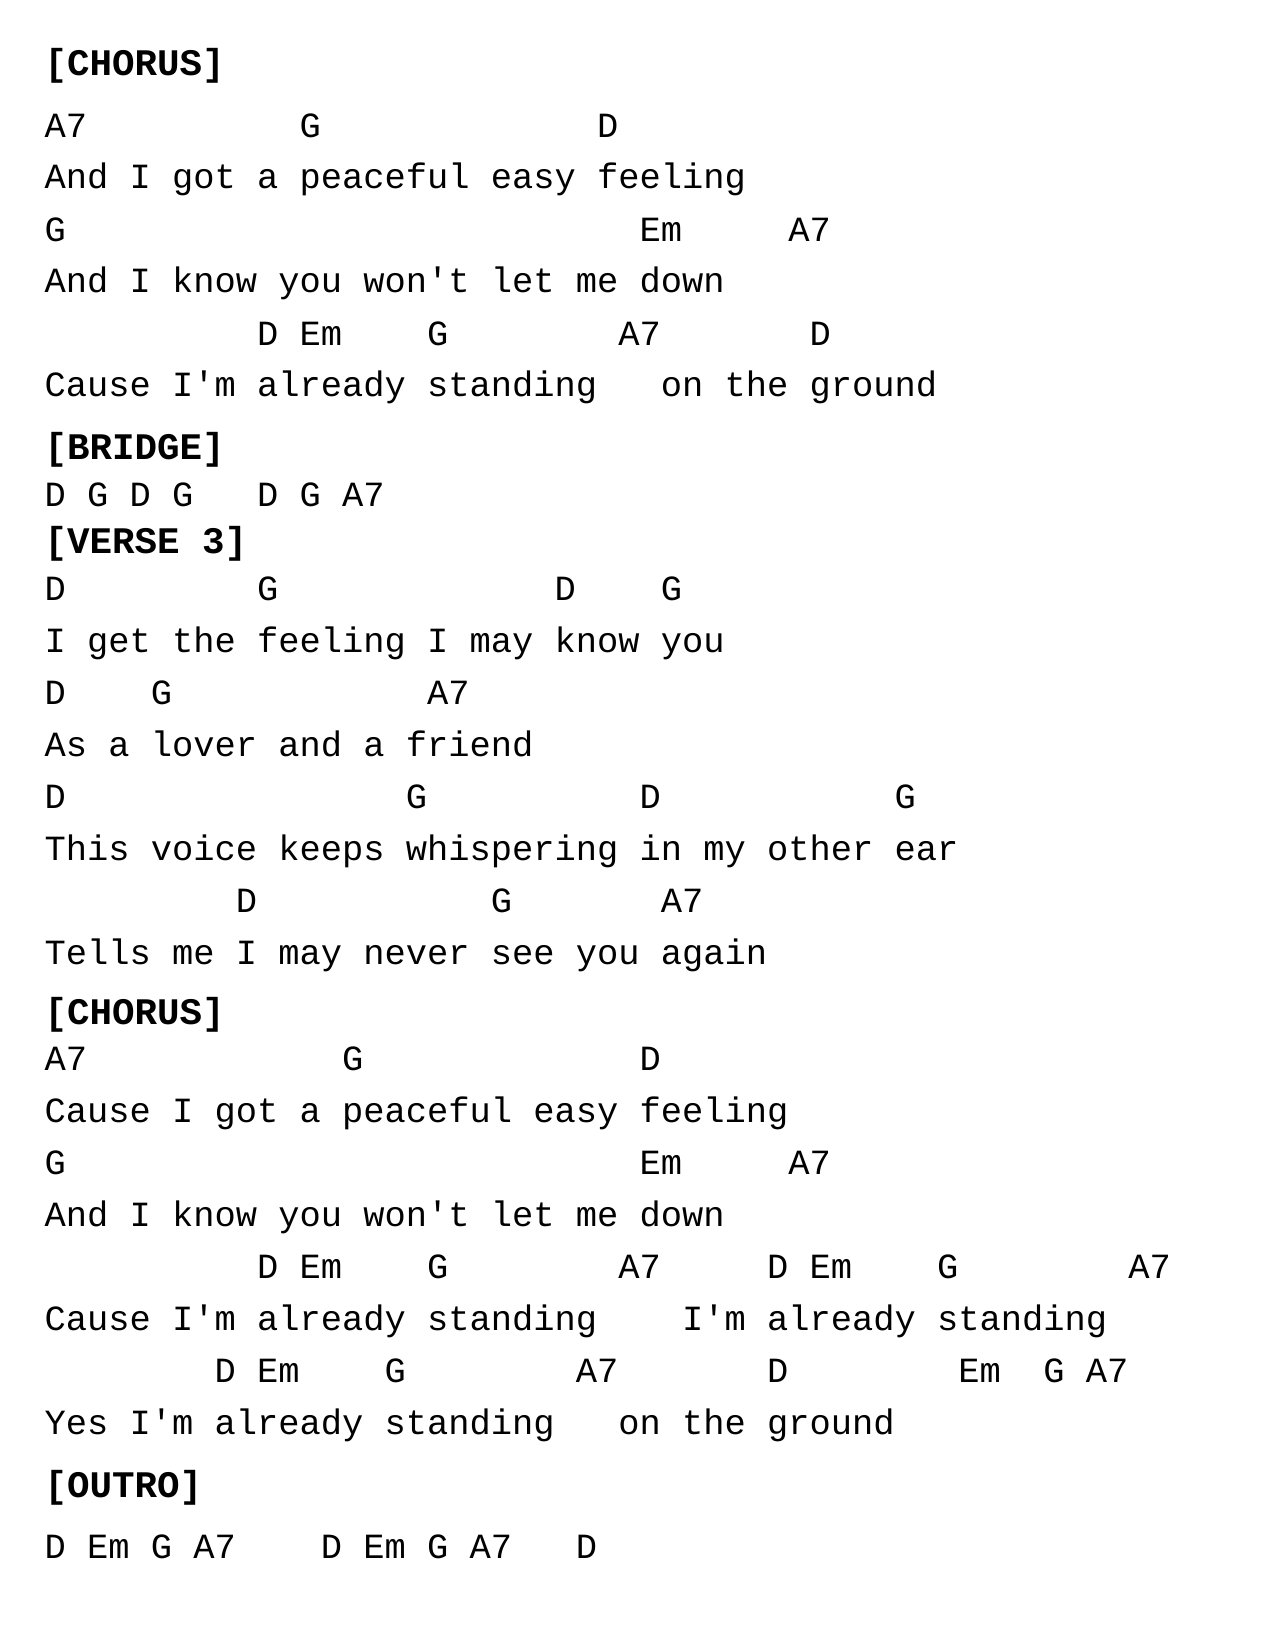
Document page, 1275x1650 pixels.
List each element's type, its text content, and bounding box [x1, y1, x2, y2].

text A7 G D [44, 1041, 1231, 1081]
text Cause I'm already standing on the ground [44, 367, 1231, 407]
text And I know you won't let me down [44, 263, 1231, 303]
text D Em G A7 D Em G A7 D [44, 1529, 1231, 1569]
text I get the feeling I may know you [44, 623, 1231, 663]
text D Em G A7 D Em G A7 [44, 1249, 1231, 1289]
text Tells me I may never see you again [44, 935, 1231, 975]
text D G D G [44, 779, 1231, 819]
text D Em G A7 D Em G A7 [44, 1353, 1231, 1393]
subtitle [BRIDGE] [44, 428, 1231, 471]
text A7 G D [44, 107, 1231, 148]
text This voice keeps whispering in my other ear [44, 831, 1231, 871]
text G Em A7 [44, 211, 1231, 252]
text Cause I'm already standing I'm already standing [44, 1301, 1231, 1341]
subtitle [CHORUS] [44, 993, 1231, 1035]
text D G A7 [44, 883, 1231, 923]
text D G A7 [44, 675, 1231, 715]
text D Em G A7 D [44, 315, 1231, 356]
text D G D G D G A7 [44, 477, 1231, 517]
subtitle [CHORUS] [44, 44, 1231, 87]
text G Em A7 [44, 1145, 1231, 1185]
text D G D G [44, 571, 1231, 611]
subtitle [VERSE 3] [44, 523, 1231, 565]
text As a lover and a friend [44, 727, 1231, 767]
text Yes I'm already standing on the ground [44, 1405, 1231, 1445]
text And I know you won't let me down [44, 1197, 1231, 1237]
text And I got a peaceful easy feeling [44, 159, 1231, 199]
subtitle [OUTRO] [44, 1466, 1231, 1508]
text Cause I got a peaceful easy feeling [44, 1093, 1231, 1133]
